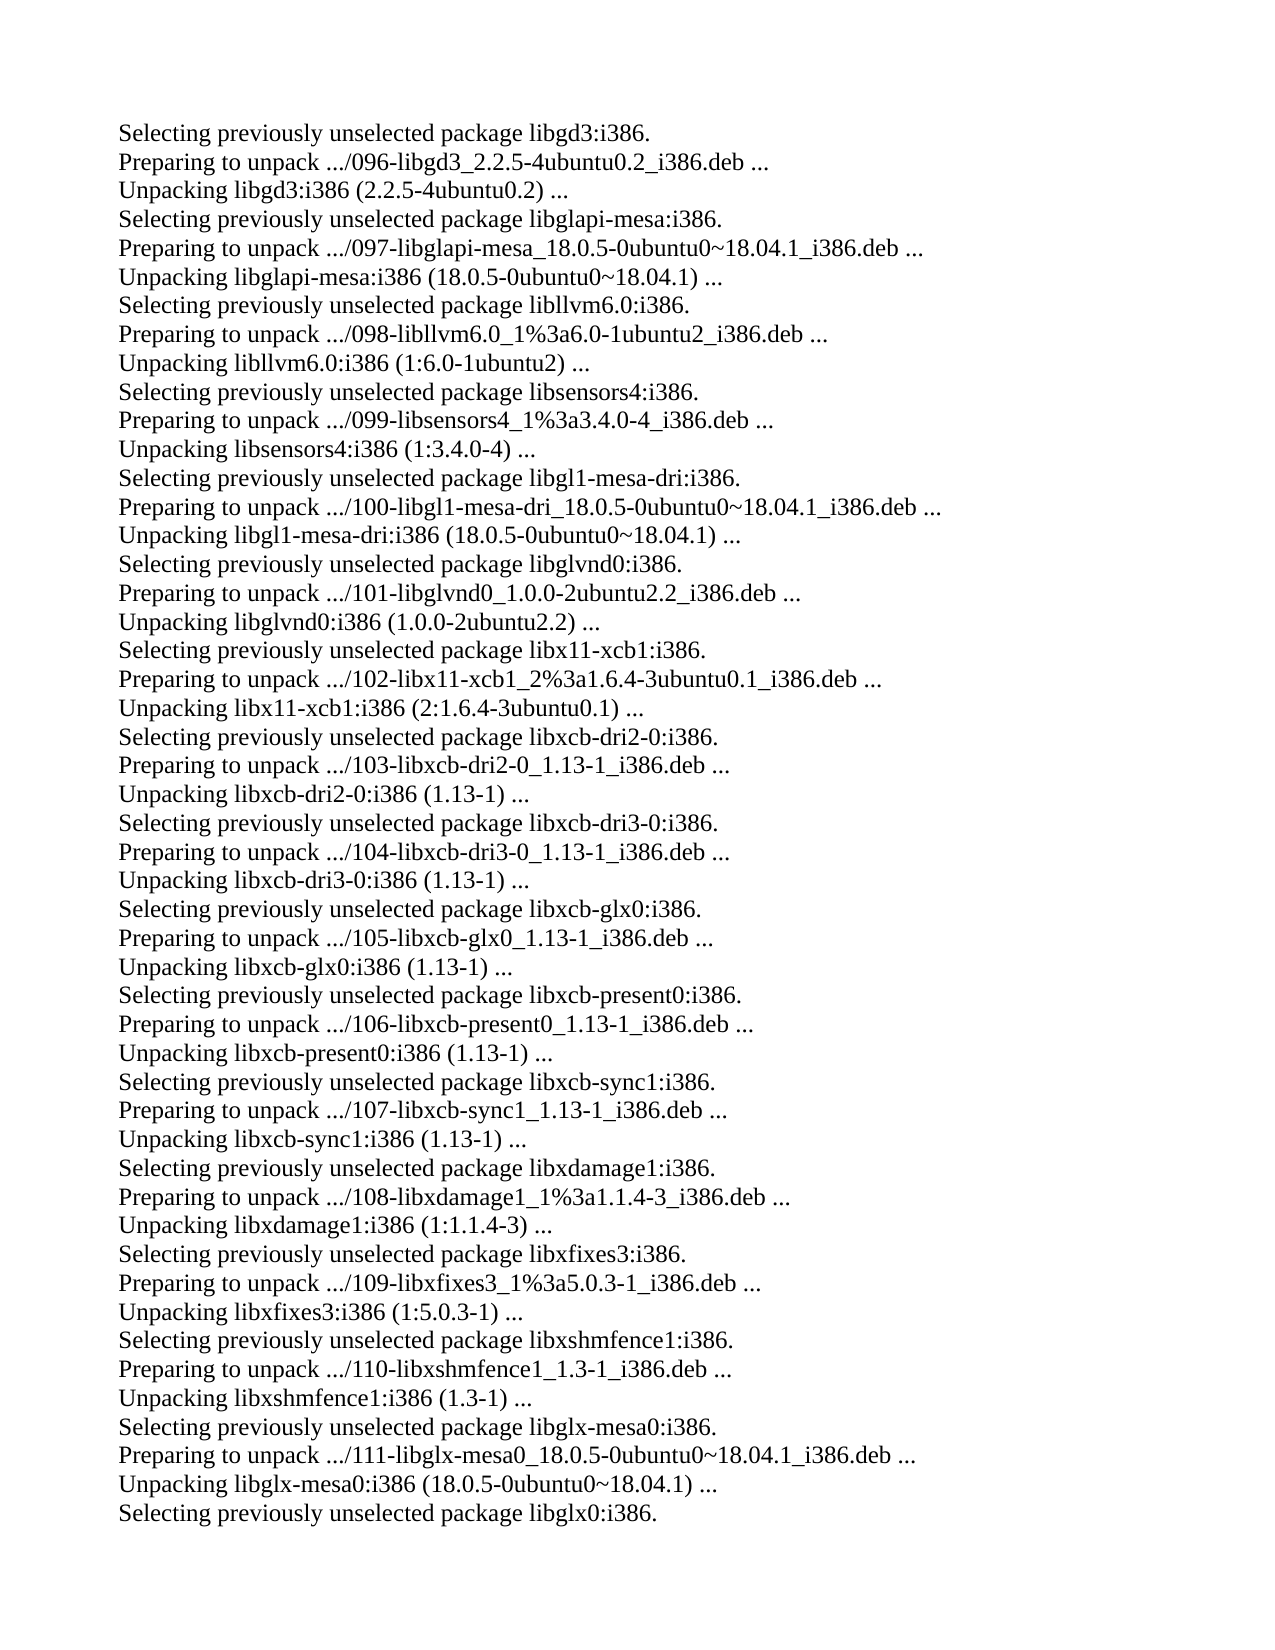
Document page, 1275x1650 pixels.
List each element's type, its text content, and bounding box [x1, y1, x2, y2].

text Preparing to unpack .../100-libgl1-mesa-dri_18.0.5-0ubuntu0~18.04.1_i386.deb ... [118, 492, 1157, 521]
text Selecting previously unselected package libglx0:i386. [118, 1498, 1157, 1527]
text Unpacking libgd3:i386 (2.2.5-4ubuntu0.2) ... [118, 176, 1157, 204]
text Preparing to unpack .../111-libglx-mesa0_18.0.5-0ubuntu0~18.04.1_i386.deb ... [118, 1441, 1157, 1469]
text Unpacking libglx-mesa0:i386 (18.0.5-0ubuntu0~18.04.1) ... [118, 1469, 1157, 1498]
text Preparing to unpack .../097-libglapi-mesa_18.0.5-0ubuntu0~18.04.1_i386.deb ... [118, 233, 1157, 262]
text Selecting previously unselected package libxshmfence1:i386. [118, 1326, 1157, 1354]
text Preparing to unpack .../109-libxfixes3_1%3a5.0.3-1_i386.deb ... [118, 1268, 1157, 1297]
text Unpacking libxcb-sync1:i386 (1.13-1) ... [118, 1124, 1157, 1153]
text Selecting previously unselected package libxcb-sync1:i386. [118, 1067, 1157, 1096]
text Selecting previously unselected package libgl1-mesa-dri:i386. [118, 463, 1157, 492]
text Unpacking libllvm6.0:i386 (1:6.0-1ubuntu2) ... [118, 348, 1157, 377]
text Selecting previously unselected package libglvnd0:i386. [118, 549, 1157, 578]
text Unpacking libxcb-present0:i386 (1.13-1) ... [118, 1038, 1157, 1067]
text Unpacking libxcb-dri2-0:i386 (1.13-1) ... [118, 779, 1157, 808]
text Selecting previously unselected package libxfixes3:i386. [118, 1239, 1157, 1268]
text Unpacking libx11-xcb1:i386 (2:1.6.4-3ubuntu0.1) ... [118, 693, 1157, 722]
text Selecting previously unselected package libllvm6.0:i386. [118, 291, 1157, 319]
text Preparing to unpack .../108-libxdamage1_1%3a1.1.4-3_i386.deb ... [118, 1182, 1157, 1211]
text Preparing to unpack .../099-libsensors4_1%3a3.4.0-4_i386.deb ... [118, 406, 1157, 434]
text Selecting previously unselected package libgd3:i386. [118, 118, 1157, 147]
text Preparing to unpack .../098-libllvm6.0_1%3a6.0-1ubuntu2_i386.deb ... [118, 319, 1157, 348]
text Selecting previously unselected package libxcb-dri2-0:i386. [118, 722, 1157, 751]
text Unpacking libsensors4:i386 (1:3.4.0-4) ... [118, 434, 1157, 463]
text Selecting previously unselected package libxdamage1:i386. [118, 1153, 1157, 1182]
text Selecting previously unselected package libxcb-glx0:i386. [118, 894, 1157, 923]
text Preparing to unpack .../107-libxcb-sync1_1.13-1_i386.deb ... [118, 1096, 1157, 1124]
text Preparing to unpack .../105-libxcb-glx0_1.13-1_i386.deb ... [118, 923, 1157, 952]
text Preparing to unpack .../096-libgd3_2.2.5-4ubuntu0.2_i386.deb ... [118, 147, 1157, 176]
text Preparing to unpack .../104-libxcb-dri3-0_1.13-1_i386.deb ... [118, 837, 1157, 866]
text Preparing to unpack .../106-libxcb-present0_1.13-1_i386.deb ... [118, 1009, 1157, 1038]
text Selecting previously unselected package libx11-xcb1:i386. [118, 636, 1157, 664]
text Unpacking libxcb-dri3-0:i386 (1.13-1) ... [118, 866, 1157, 894]
text Unpacking libglapi-mesa:i386 (18.0.5-0ubuntu0~18.04.1) ... [118, 262, 1157, 291]
text Selecting previously unselected package libxcb-present0:i386. [118, 981, 1157, 1009]
text Preparing to unpack .../102-libx11-xcb1_2%3a1.6.4-3ubuntu0.1_i386.deb ... [118, 664, 1157, 693]
text Unpacking libgl1-mesa-dri:i386 (18.0.5-0ubuntu0~18.04.1) ... [118, 521, 1157, 549]
text Unpacking libglvnd0:i386 (1.0.0-2ubuntu2.2) ... [118, 607, 1157, 636]
text Unpacking libxfixes3:i386 (1:5.0.3-1) ... [118, 1297, 1157, 1326]
text Unpacking libxshmfence1:i386 (1.3-1) ... [118, 1383, 1157, 1412]
text Selecting previously unselected package libxcb-dri3-0:i386. [118, 808, 1157, 837]
text Selecting previously unselected package libglapi-mesa:i386. [118, 204, 1157, 233]
text Preparing to unpack .../110-libxshmfence1_1.3-1_i386.deb ... [118, 1354, 1157, 1383]
text Unpacking libxcb-glx0:i386 (1.13-1) ... [118, 952, 1157, 981]
text Selecting previously unselected package libsensors4:i386. [118, 377, 1157, 406]
text Preparing to unpack .../103-libxcb-dri2-0_1.13-1_i386.deb ... [118, 751, 1157, 779]
text Unpacking libxdamage1:i386 (1:1.1.4-3) ... [118, 1211, 1157, 1239]
text Preparing to unpack .../101-libglvnd0_1.0.0-2ubuntu2.2_i386.deb ... [118, 578, 1157, 607]
text Selecting previously unselected package libglx-mesa0:i386. [118, 1412, 1157, 1441]
